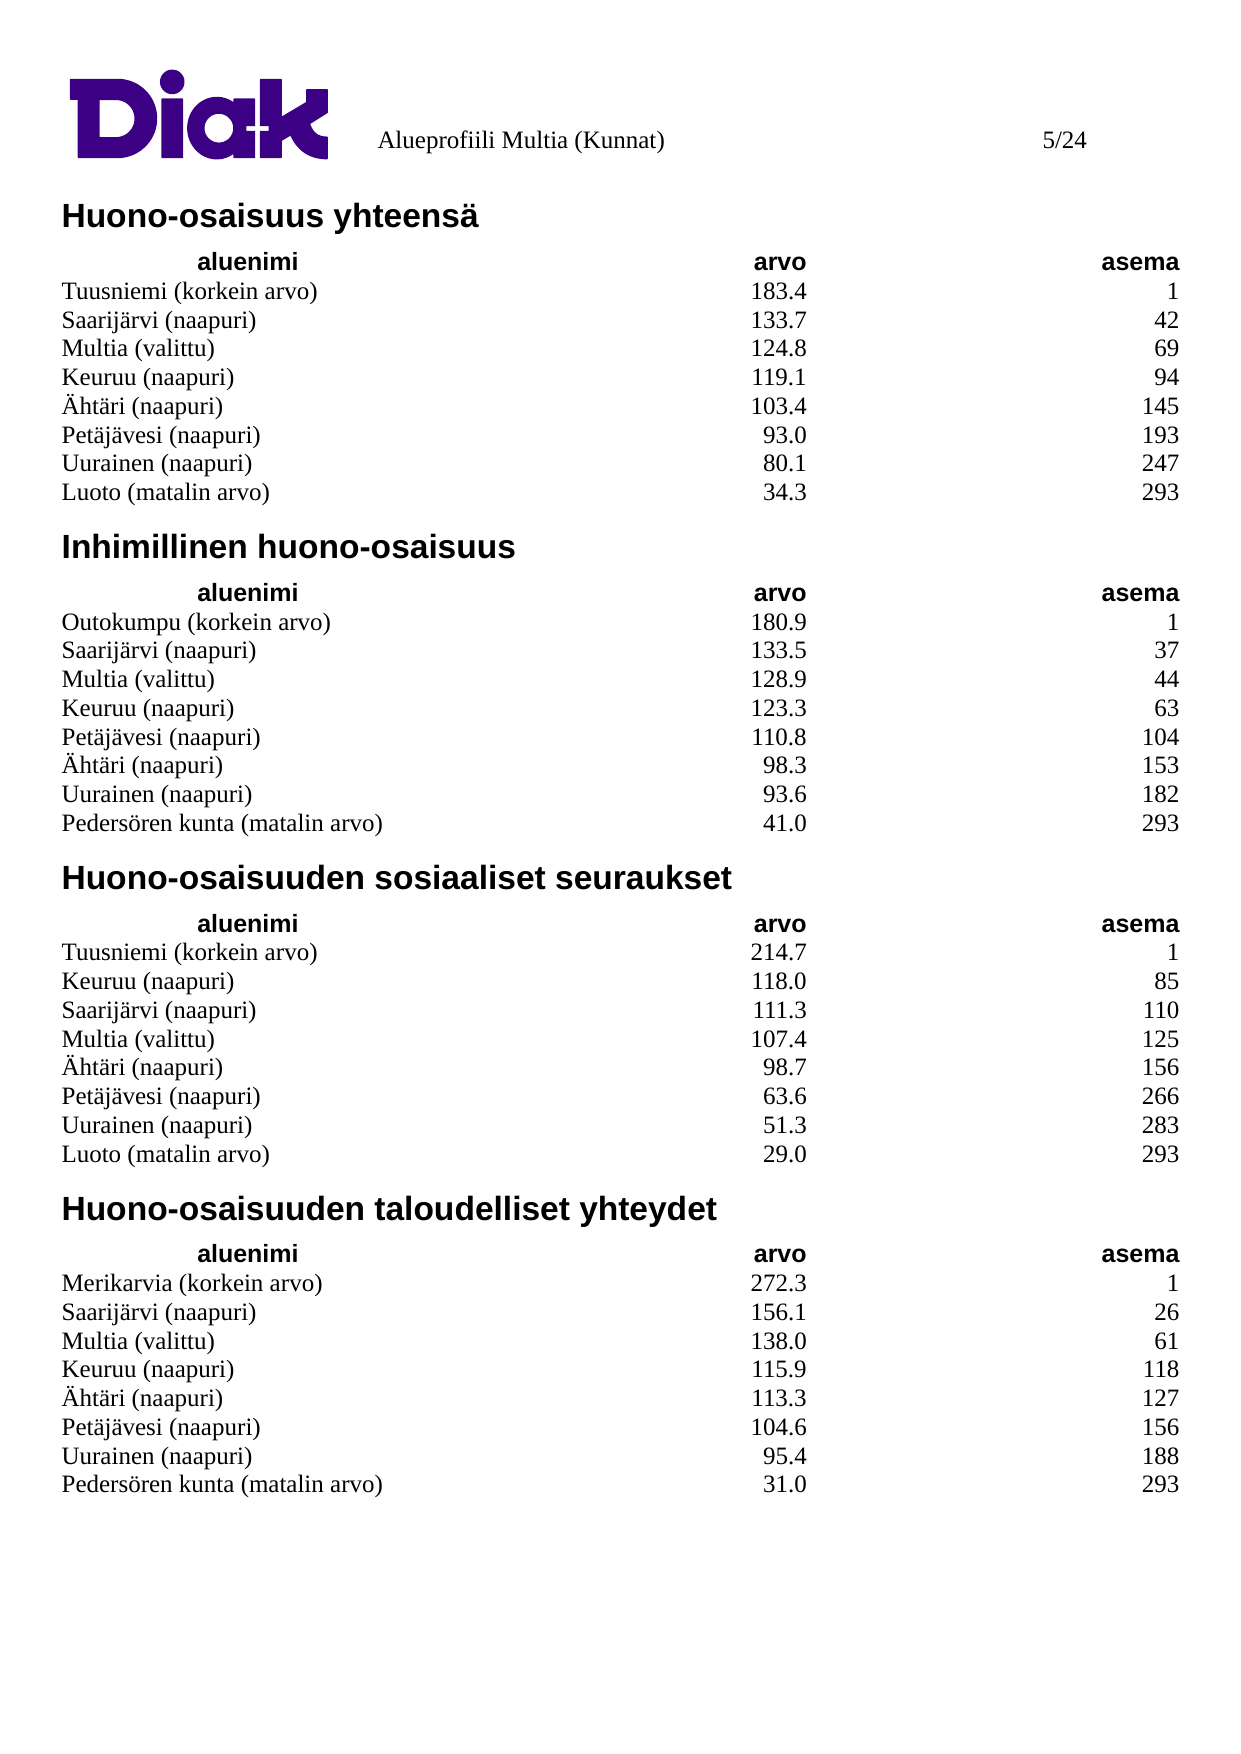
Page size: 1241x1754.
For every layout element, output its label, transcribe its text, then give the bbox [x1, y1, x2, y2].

table_cell Keuruu (naapuri) [61, 1355, 434, 1383]
table_cell Pedersören kunta (matalin arvo) [61, 808, 434, 837]
table_header arvo [434, 1240, 806, 1268]
table_cell 1 [806, 1268, 1179, 1297]
table_cell Pedersören kunta (matalin arvo) [61, 1470, 434, 1498]
table_cell 63 [806, 693, 1179, 722]
table_cell 293 [806, 477, 1179, 506]
subtitle Huono-osaisuuden sosiaaliset seuraukset [61, 858, 1179, 896]
table_cell 133.5 [434, 636, 806, 664]
table_cell 93.0 [434, 420, 806, 448]
table_cell 180.9 [434, 607, 806, 636]
table_cell Merikarvia (korkein arvo) [61, 1268, 434, 1297]
table_header arvo [434, 247, 806, 276]
table_cell Multia (valittu) [61, 334, 434, 362]
table_header aluenimi [61, 578, 434, 607]
table_cell Ähtäri (naapuri) [61, 1053, 434, 1081]
table_cell 247 [806, 449, 1179, 477]
table_cell 63.6 [434, 1081, 806, 1110]
table_cell 272.3 [434, 1268, 806, 1297]
table_cell 107.4 [434, 1024, 806, 1052]
table_cell 111.3 [434, 995, 806, 1024]
table_cell Ähtäri (naapuri) [61, 1383, 434, 1412]
table_cell 115.9 [434, 1355, 806, 1383]
table_cell 34.3 [434, 477, 806, 506]
table_cell 93.6 [434, 779, 806, 808]
table_header arvo [434, 578, 806, 607]
table_header asema [806, 1240, 1179, 1268]
table_header asema [806, 909, 1179, 937]
table_cell Multia (valittu) [61, 1024, 434, 1052]
table_cell Keuruu (naapuri) [61, 693, 434, 722]
table_cell 113.3 [434, 1383, 806, 1412]
table_cell 61 [806, 1326, 1179, 1354]
table_cell 156 [806, 1412, 1179, 1441]
table_cell 37 [806, 636, 1179, 664]
subtitle Huono-osaisuuden taloudelliset yhteydet [61, 1188, 1179, 1227]
table_cell 41.0 [434, 808, 806, 837]
table_cell 156.1 [434, 1297, 806, 1326]
table_cell Tuusniemi (korkein arvo) [61, 276, 434, 305]
table_header asema [806, 247, 1179, 276]
table_cell Ähtäri (naapuri) [61, 391, 434, 420]
table_cell 94 [806, 362, 1179, 391]
table_cell 29.0 [434, 1139, 806, 1167]
table_cell 133.7 [434, 305, 806, 333]
table_header aluenimi [61, 909, 434, 937]
table_cell Petäjävesi (naapuri) [61, 420, 434, 448]
table_cell 85 [806, 966, 1179, 995]
table_cell Multia (valittu) [61, 664, 434, 693]
table_cell Saarijärvi (naapuri) [61, 305, 434, 333]
subtitle Inhimillinen huono-osaisuus [61, 527, 1179, 566]
table_cell Keuruu (naapuri) [61, 362, 434, 391]
table_cell 293 [806, 808, 1179, 837]
table_cell Keuruu (naapuri) [61, 966, 434, 995]
table_cell 125 [806, 1024, 1179, 1052]
table_cell Outokumpu (korkein arvo) [61, 607, 434, 636]
table_cell 293 [806, 1139, 1179, 1167]
table_cell 98.3 [434, 751, 806, 779]
table_cell 156 [806, 1053, 1179, 1081]
table_header aluenimi [61, 1240, 434, 1268]
table_cell Saarijärvi (naapuri) [61, 636, 434, 664]
table_header aluenimi [61, 247, 434, 276]
table_cell 127 [806, 1383, 1179, 1412]
table_cell Saarijärvi (naapuri) [61, 995, 434, 1024]
table_cell Luoto (matalin arvo) [61, 1139, 434, 1167]
table_cell 266 [806, 1081, 1179, 1110]
table_cell 123.3 [434, 693, 806, 722]
table_cell 44 [806, 664, 1179, 693]
table_cell Multia (valittu) [61, 1326, 434, 1354]
table_cell 110 [806, 995, 1179, 1024]
table_cell 42 [806, 305, 1179, 333]
table_cell 104 [806, 722, 1179, 751]
table_cell 69 [806, 334, 1179, 362]
table_cell 188 [806, 1441, 1179, 1469]
table_header arvo [434, 909, 806, 937]
table_cell 193 [806, 420, 1179, 448]
table_cell 80.1 [434, 449, 806, 477]
table_header asema [806, 578, 1179, 607]
table_cell 110.8 [434, 722, 806, 751]
table_cell 51.3 [434, 1110, 806, 1139]
table_cell 103.4 [434, 391, 806, 420]
table_cell Luoto (matalin arvo) [61, 477, 434, 506]
table_cell 118.0 [434, 966, 806, 995]
table_cell Uurainen (naapuri) [61, 779, 434, 808]
table_cell Petäjävesi (naapuri) [61, 1412, 434, 1441]
table_cell 31.0 [434, 1470, 806, 1498]
table_cell 26 [806, 1297, 1179, 1326]
table_cell 145 [806, 391, 1179, 420]
table_cell Tuusniemi (korkein arvo) [61, 938, 434, 966]
table_cell Petäjävesi (naapuri) [61, 722, 434, 751]
table_cell 1 [806, 276, 1179, 305]
table_cell Ähtäri (naapuri) [61, 751, 434, 779]
table_cell 283 [806, 1110, 1179, 1139]
table_cell 153 [806, 751, 1179, 779]
table_cell 119.1 [434, 362, 806, 391]
table_cell 182 [806, 779, 1179, 808]
table_cell Saarijärvi (naapuri) [61, 1297, 434, 1326]
table_cell 1 [806, 607, 1179, 636]
table_cell 95.4 [434, 1441, 806, 1469]
table_cell 1 [806, 938, 1179, 966]
table_cell 104.6 [434, 1412, 806, 1441]
table_cell Petäjävesi (naapuri) [61, 1081, 434, 1110]
table_cell Uurainen (naapuri) [61, 1441, 434, 1469]
table_cell 293 [806, 1470, 1179, 1498]
table_cell 214.7 [434, 938, 806, 966]
table_cell Uurainen (naapuri) [61, 1110, 434, 1139]
table_cell 183.4 [434, 276, 806, 305]
table_cell 98.7 [434, 1053, 806, 1081]
subtitle Huono-osaisuus yhteensä [61, 196, 1179, 235]
table_cell 138.0 [434, 1326, 806, 1354]
table_cell 124.8 [434, 334, 806, 362]
table_cell 118 [806, 1355, 1179, 1383]
table_cell Uurainen (naapuri) [61, 449, 434, 477]
table_cell 128.9 [434, 664, 806, 693]
